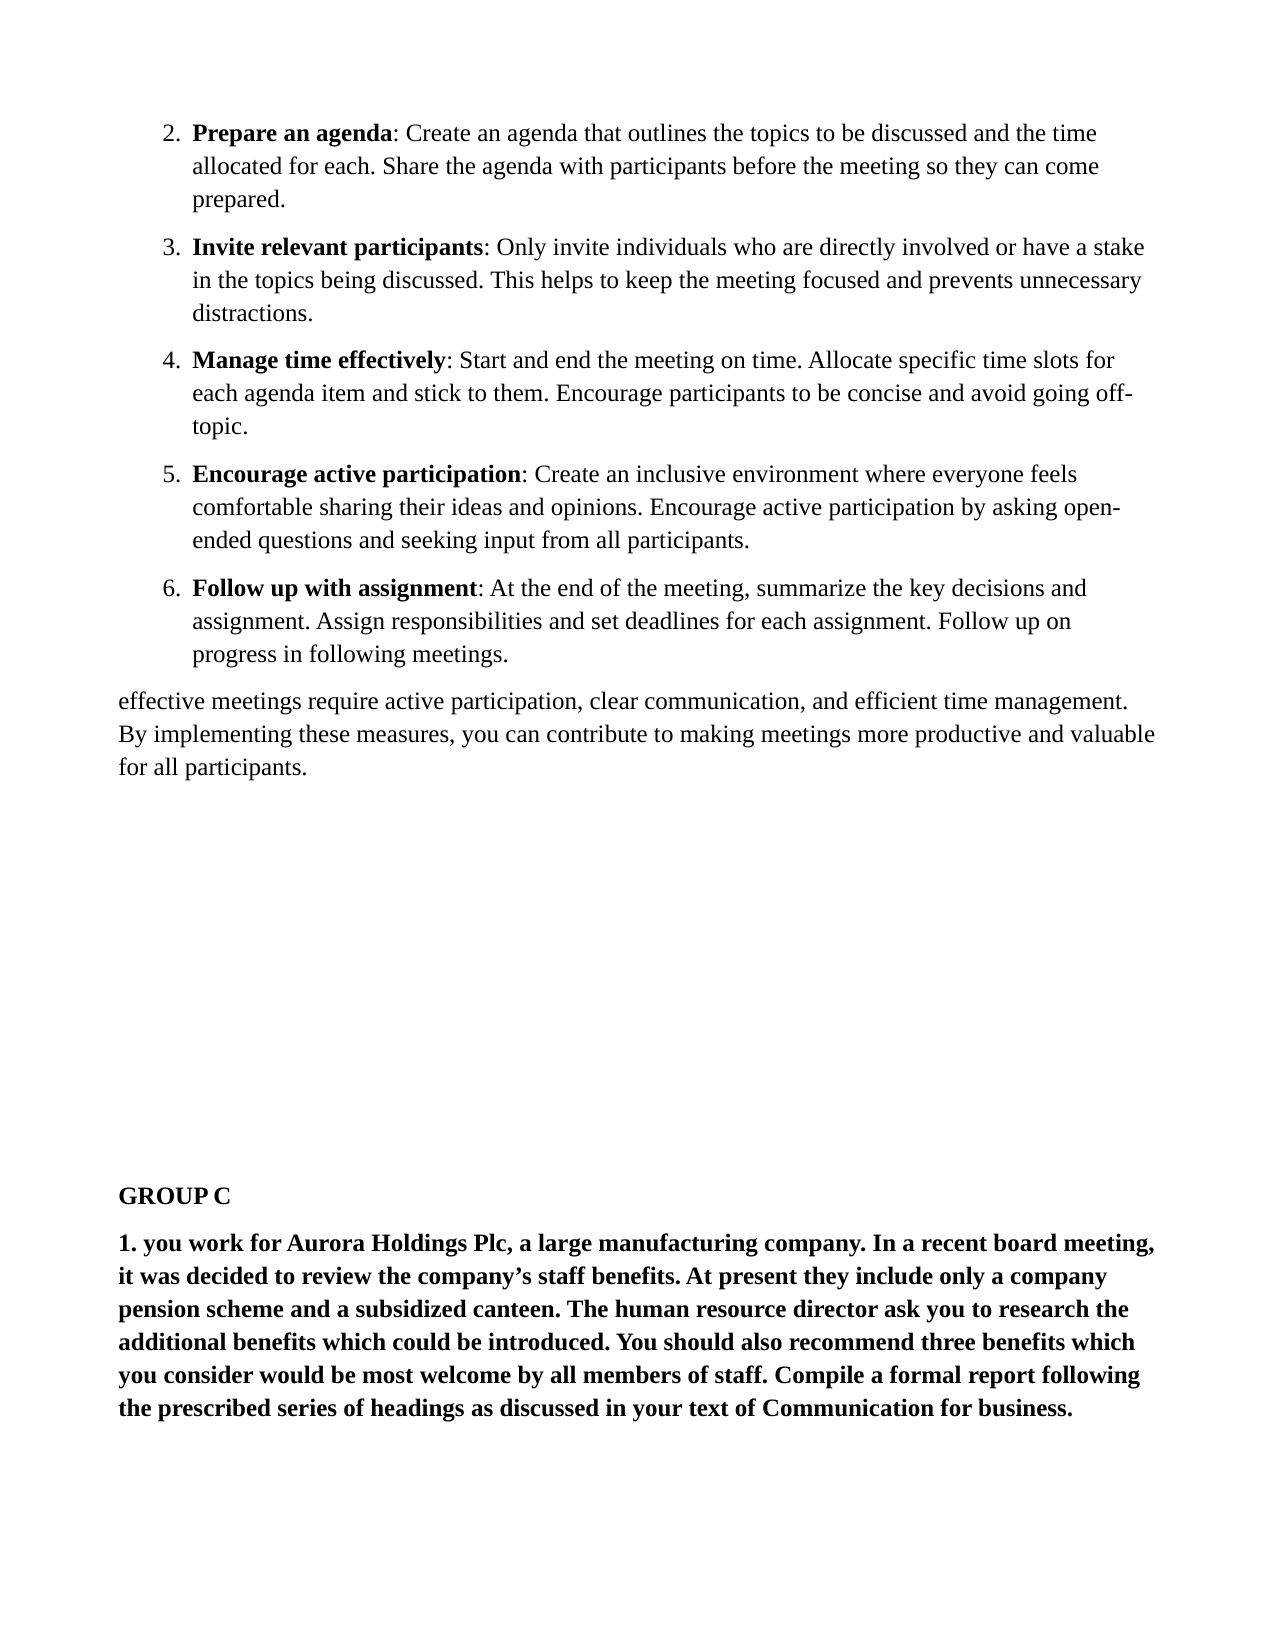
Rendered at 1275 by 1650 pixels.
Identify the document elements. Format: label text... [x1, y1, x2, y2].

list Manage time effectively: Start and end the meeting on time. Allocate specific time slots for each agenda item and stick to them. Encourage participants to be concise and avoid going off-topic. [162, 345, 1157, 440]
text 1. you work for Aurora Holdings Plc, a large manufacturing company. In a recent board meeting, it was decided to review the company’s staff benefits. At present they include only a company pension scheme and a subsidized canteen. The human resource director ask you to research the additional benefits which could be introduced. You should also recommend three benefits which you consider would be most welcome by all members of staff. Compile a formal report following the prescribed series of headings as discussed in your text of Communication for business. [118, 1228, 1157, 1422]
list Follow up with assignment: At the end of the meeting, summarize the key decisions and assignment. Assign responsibilities and set deadlines for each assignment. Follow up on progress in following meetings. [162, 573, 1157, 667]
list Invite relevant participants: Only invite individuals who are directly involved or have a stake in the topics being discussed. This helps to keep the meeting focused and prevents unnecessary distractions. [162, 232, 1157, 327]
list Encourage active participation: Create an inclusive environment where everyone feels comfortable sharing their ideas and opinions. Encourage active participation by asking open-ended questions and seeking input from all participants. [162, 459, 1157, 554]
text effective meetings require active participation, clear communication, and efficient time management. By implementing these measures, you can contribute to making meetings more productive and valuable for all participants. [118, 686, 1157, 781]
text GROUP C [118, 1181, 1157, 1209]
list Prepare an agenda: Create an agenda that outlines the topics to be discussed and the time allocated for each. Share the agenda with participants before the meeting so they can come prepared. [162, 118, 1157, 213]
